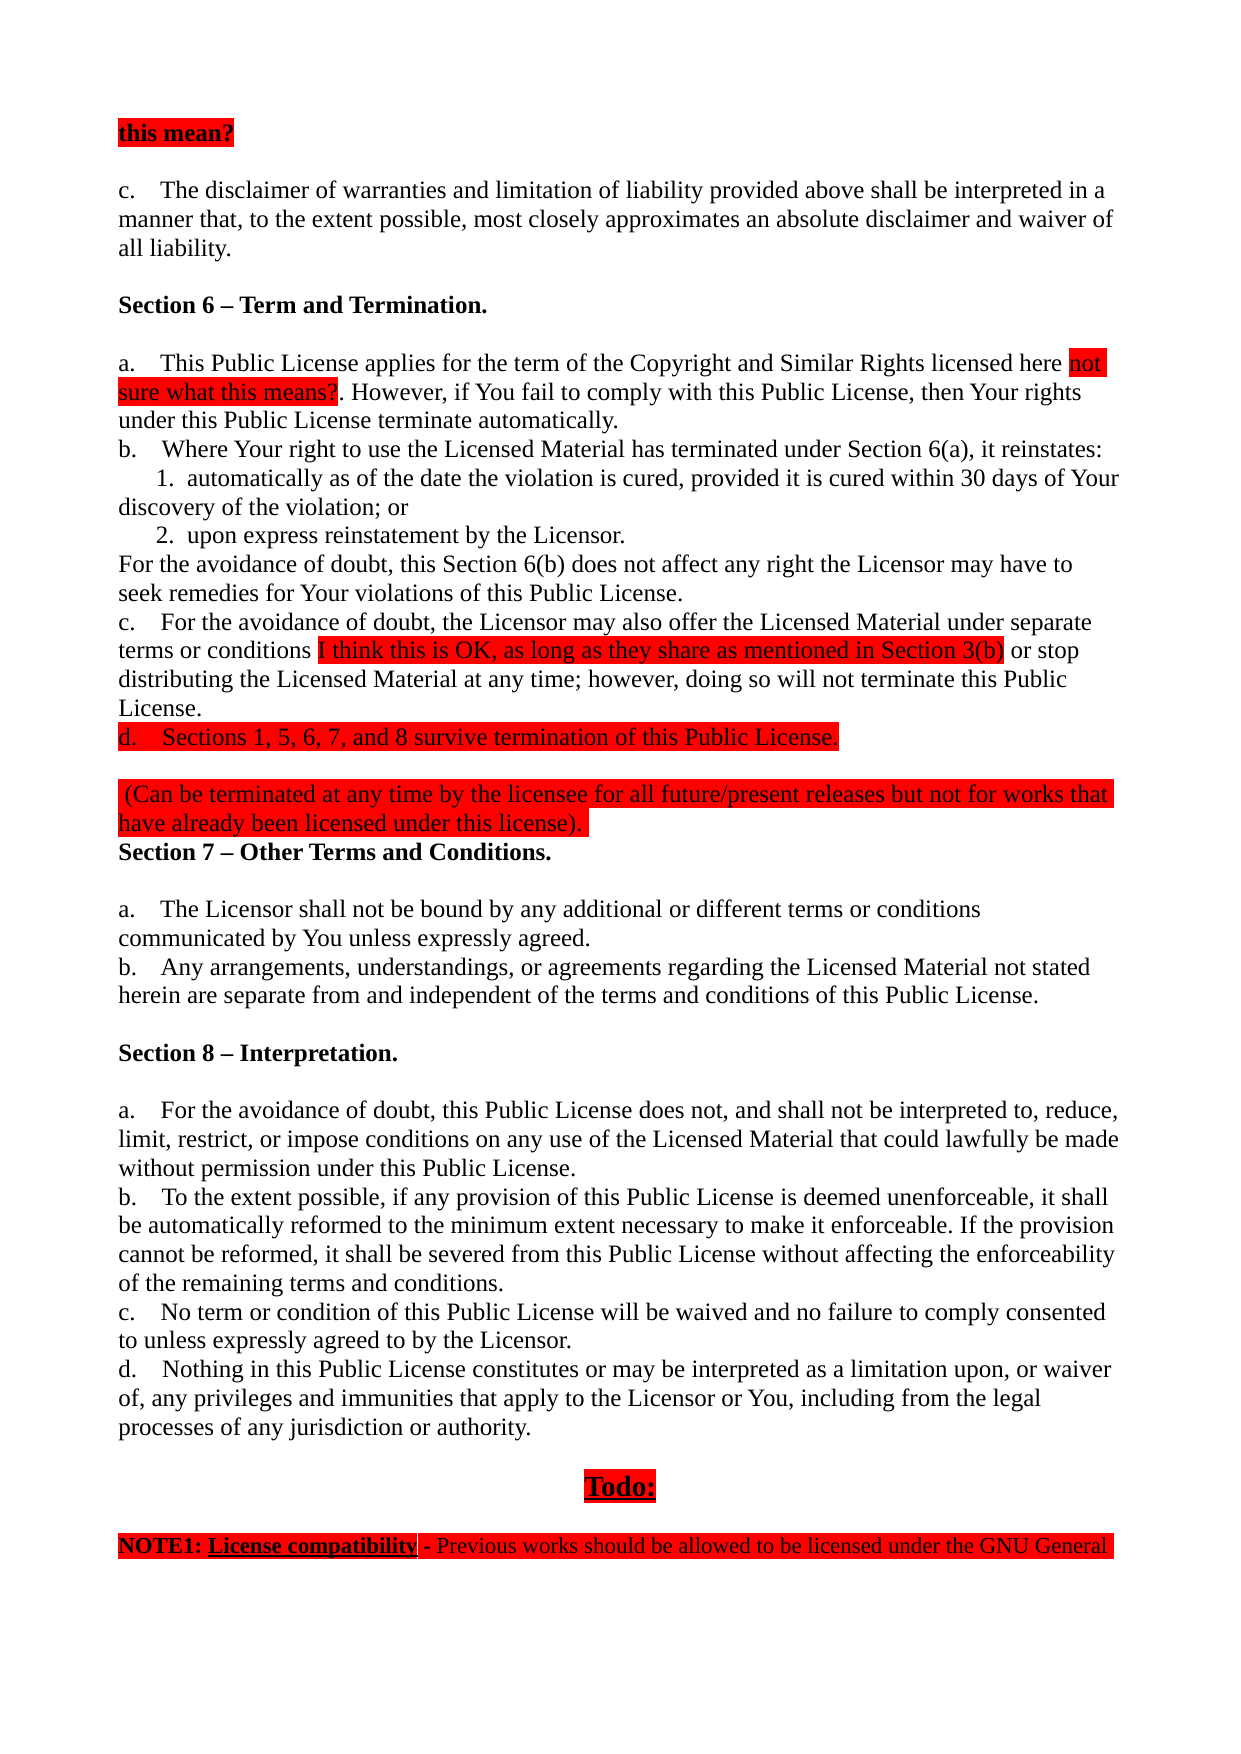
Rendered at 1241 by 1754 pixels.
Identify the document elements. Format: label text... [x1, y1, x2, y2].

text b. To the extent possible, if any provision of this Public License is deemed unenforceable, it shall be automatically reformed to the minimum extent necessary to make it enforceable. If the provision cannot be reformed, it shall be severed from this Public License without affecting the enforceability of the remaining terms and conditions. [118, 1182, 1122, 1297]
text d. Sections 1, 5, 6, 7, and 8 survive termination of this Public License. [118, 722, 1122, 751]
text this mean? [118, 118, 1122, 147]
text Todo: [118, 1469, 1122, 1529]
text b. Where Your right to use the Licensed Material has terminated under Section 6(a), it reinstates: [118, 434, 1122, 463]
text 2. upon express reinstatement by the Licensor. [118, 521, 1122, 549]
text c. For the avoidance of doubt, the Licensor may also offer the Licensed Material under separate terms or conditions I think this is OK, as long as they share as mentioned in Section 3(b) or stop distributing the Licensed Material at any time; however, doing so will not terminate this Public License. [118, 607, 1122, 722]
text a. For the avoidance of doubt, this Public License does not, and shall not be interpreted to, reduce, limit, restrict, or impose conditions on any use of the Licensed Material that could lawfully be made without permission under this Public License. [118, 1096, 1122, 1182]
text Section 7 – Other Terms and Conditions. [118, 837, 1122, 866]
text Section 8 – Interpretation. [118, 1038, 1122, 1067]
text Section 6 – Term and Termination. [118, 291, 1122, 319]
text NOTE1: License compatibility - Previous works should be allowed to be licensed under the GNU General [118, 1529, 1122, 1559]
text d. Nothing in this Public License constitutes or may be interpreted as a limitation upon, or waiver of, any privileges and immunities that apply to the Licensor or You, including from the legal processes of any jurisdiction or authority. [118, 1354, 1122, 1441]
text 1. automatically as of the date the violation is cured, provided it is cured within 30 days of Your discovery of the violation; or [118, 463, 1122, 521]
text (Can be terminated at any time by the licensee for all future/present releases but not for works that have already been licensed under this license). [118, 779, 1122, 837]
text c. The disclaimer of warranties and limitation of liability provided above shall be interpreted in a manner that, to the extent possible, most closely approximates an absolute disclaimer and waiver of all liability. [118, 176, 1122, 262]
text For the avoidance of doubt, this Section 6(b) does not affect any right the Licensor may have to seek remedies for Your violations of this Public License. [118, 549, 1122, 607]
text b. Any arrangements, understandings, or agreements regarding the Licensed Material not stated herein are separate from and independent of the terms and conditions of this Public License. [118, 952, 1122, 1009]
text a. The Licensor shall not be bound by any additional or different terms or conditions communicated by You unless expressly agreed. [118, 894, 1122, 952]
text c. No term or condition of this Public License will be waived and no failure to comply consented to unless expressly agreed to by the Licensor. [118, 1297, 1122, 1354]
text a. This Public License applies for the term of the Copyright and Similar Rights licensed here not sure what this means?. However, if You fail to comply with this Public License, then Your rights under this Public License terminate automatically. [118, 348, 1122, 434]
